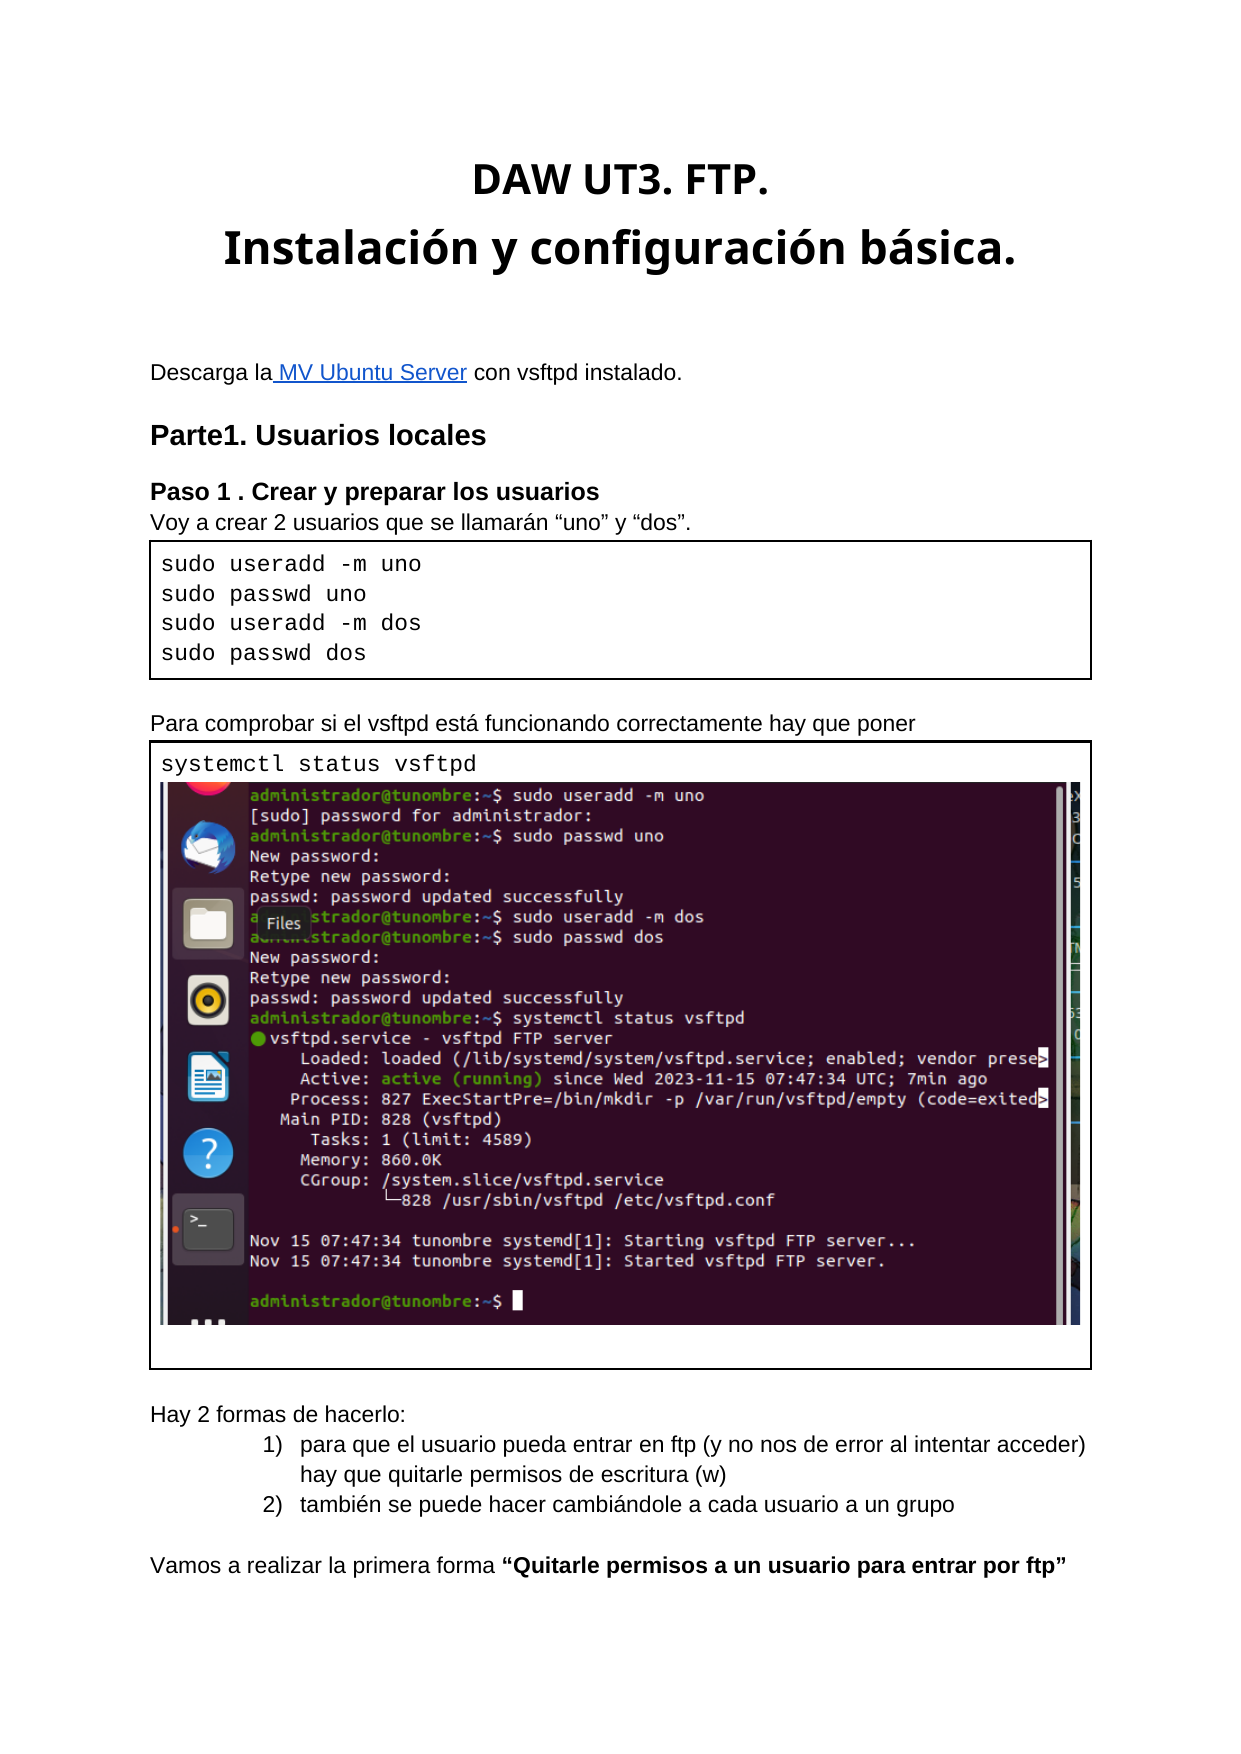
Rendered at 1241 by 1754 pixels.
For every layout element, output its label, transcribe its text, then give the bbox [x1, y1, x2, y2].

text Hay 2 formas de hacerlo: [150, 1401, 1090, 1427]
text Voy a crear 2 usuarios que se llamarán “uno” y “dos”. [150, 509, 1090, 536]
text Descarga la MV Ubuntu Server con vsftpd instalado. [150, 358, 1090, 385]
list para que el usuario pueda entrar en ftp (y no nos de error al intentar acceder) hay que quitarle permisos de escritura (w) [262, 1431, 1090, 1487]
text Para comprobar si el vsftpd está funcionando correctamente hay que poner [150, 710, 1090, 736]
text Vamos a realizar la primera forma “Quitarle permisos a un usuario para entrar por ftp” [150, 1552, 1090, 1578]
subtitle Paso 1 . Crear y preparar los usuarios [150, 476, 1090, 505]
text Instalación y configuración básica. [150, 215, 1090, 278]
table_header systemctl status vsftpd [151, 743, 1090, 1368]
text DAW UT3. FTP. [150, 150, 1090, 207]
subtitle Parte1. Usuarios locales [150, 418, 1090, 451]
picture [160, 782, 1080, 1325]
list también se puede hacer cambiándole a cada usuario a un grupo [262, 1491, 1090, 1518]
table_header sudo useradd -m uno sudo passwd uno sudo useradd -m dos sudo passwd dos [151, 542, 1090, 678]
